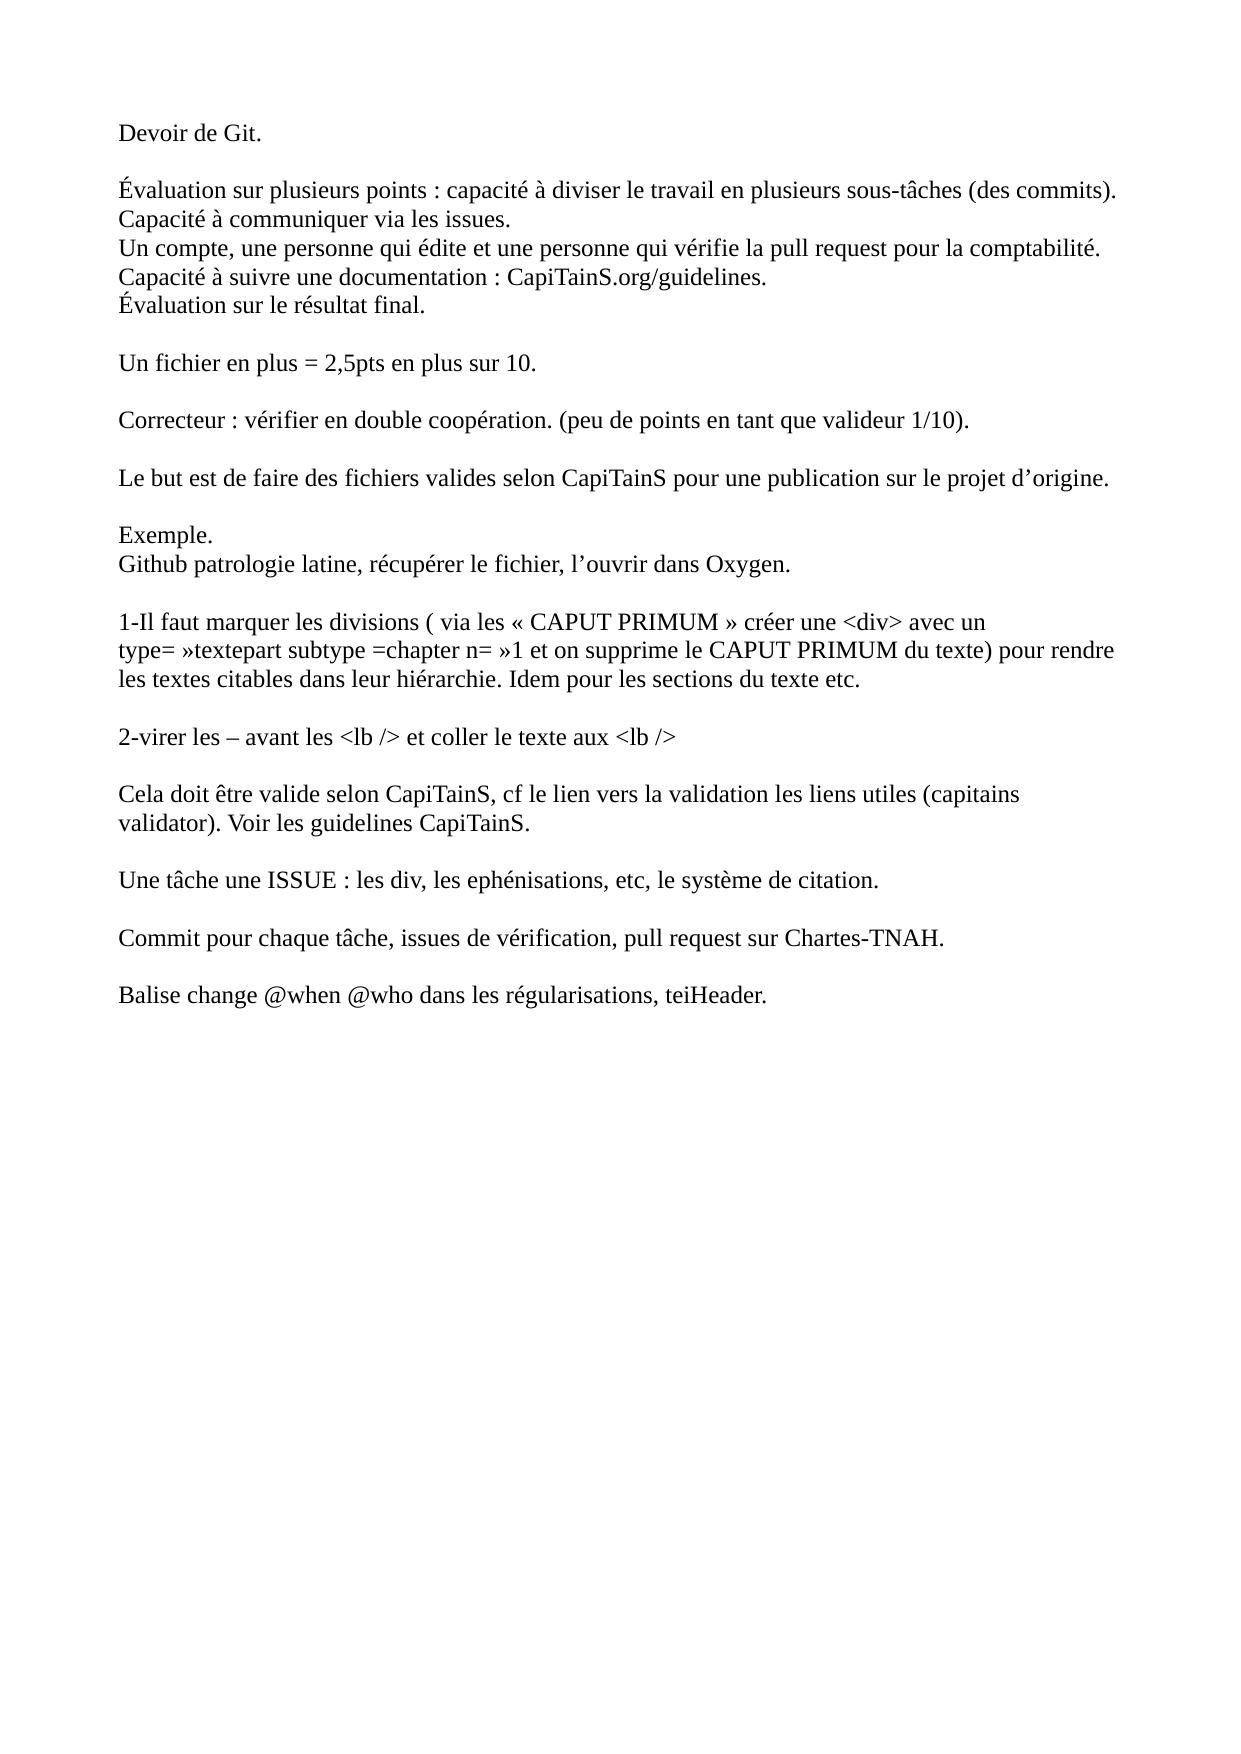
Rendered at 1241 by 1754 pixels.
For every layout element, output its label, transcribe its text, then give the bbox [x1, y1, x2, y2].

text Exemple. [118, 521, 1122, 549]
text Un compte, une personne qui édite et une personne qui vérifie la pull request pour la comptabilité. [118, 233, 1122, 262]
text Capacité à suivre une documentation : CapiTainS.org/guidelines. [118, 262, 1122, 291]
text Balise change @when @who dans les régularisations, teiHeader. [118, 981, 1122, 1009]
text 1-Il faut marquer les divisions ( via les « CAPUT PRIMUM » créer une <div> avec un type= »textepart subtype =chapter n= »1 et on supprime le CAPUT PRIMUM du texte) pour rendre les textes citables dans leur hiérarchie. Idem pour les sections du texte etc. [118, 607, 1122, 693]
text Évaluation sur le résultat final. [118, 291, 1122, 319]
text Github patrologie latine, récupérer le fichier, l’ouvrir dans Oxygen. [118, 549, 1122, 578]
text Évaluation sur plusieurs points : capacité à diviser le travail en plusieurs sous-tâches (des commits). Capacité à communiquer via les issues. [118, 176, 1122, 233]
text Cela doit être valide selon CapiTainS, cf le lien vers la validation les liens utiles (capitains validator). Voir les guidelines CapiTainS. [118, 779, 1122, 837]
text 2-virer les – avant les <lb /> et coller le texte aux <lb /> [118, 722, 1122, 751]
text Commit pour chaque tâche, issues de vérification, pull request sur Chartes-TNAH. [118, 923, 1122, 952]
text Une tâche une ISSUE : les div, les ephénisations, etc, le système de citation. [118, 866, 1122, 894]
text Correcteur : vérifier en double coopération. (peu de points en tant que valideur 1/10). [118, 406, 1122, 434]
text Devoir de Git. [118, 118, 1122, 147]
text Un fichier en plus = 2,5pts en plus sur 10. [118, 348, 1122, 377]
text Le but est de faire des fichiers valides selon CapiTainS pour une publication sur le projet d’origine. [118, 463, 1122, 492]
